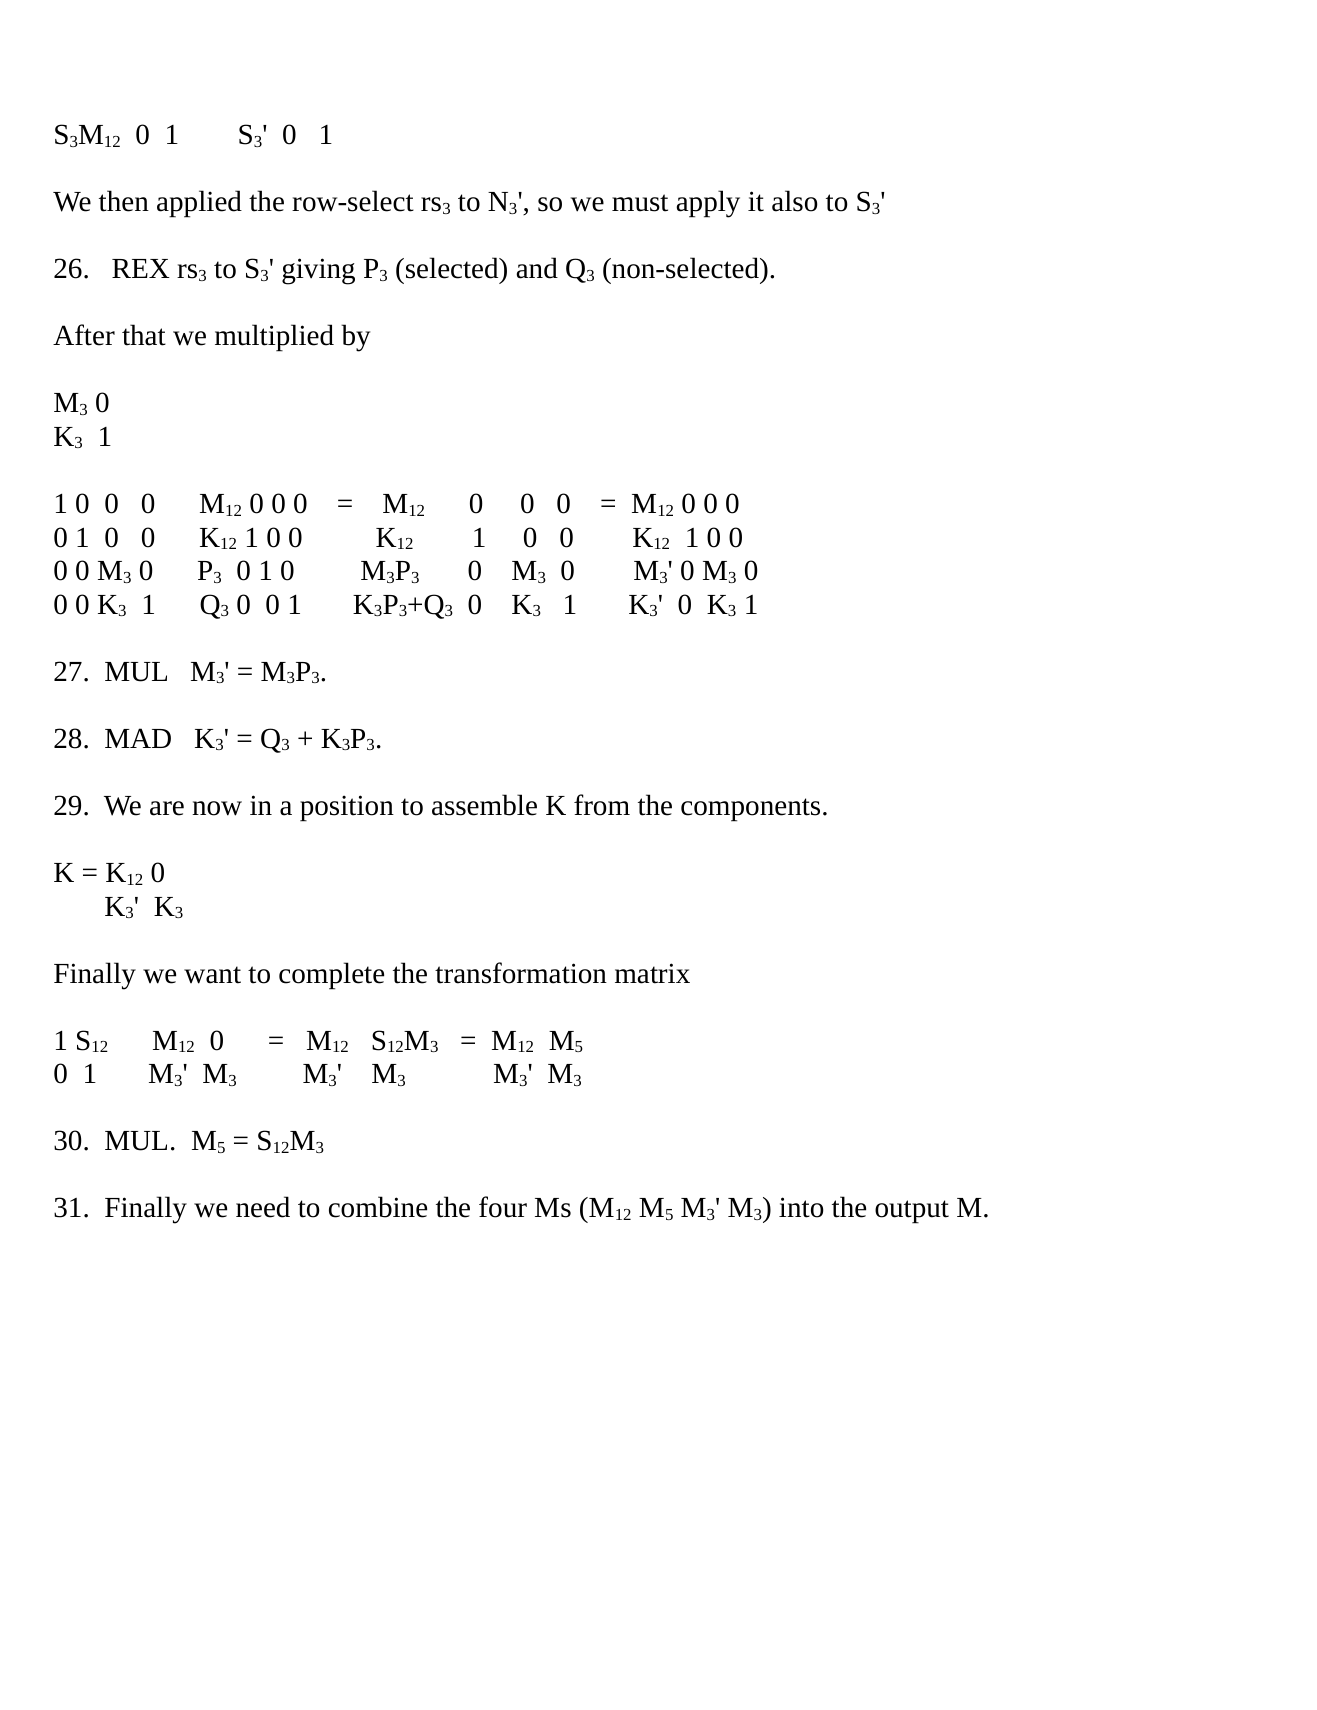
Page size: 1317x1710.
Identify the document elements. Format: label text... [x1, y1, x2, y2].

text Finally we want to complete the transformation matrix [53, 956, 1174, 989]
text After that we multiplied by [53, 318, 1174, 352]
text 1 0 0 0 M12 0 0 0 = M12 0 0 0 = M12 0 0 0 [53, 486, 1174, 520]
text 28. MAD K3' = Q3 + K3P3. [53, 721, 1174, 754]
text 26. REX rs3 to S3' giving P3 (selected) and Q3 (non-selected). [53, 251, 1174, 285]
text 0 1 0 0 K12 1 0 0 K12 1 0 0 K12 1 0 0 [53, 520, 1174, 553]
text We then applied the row-select rs3 to N3', so we must apply it also to S3' [53, 184, 1174, 218]
text 0 0 M3 0 P3 0 1 0 M3P3 0 M3 0 M3' 0 M3 0 [53, 553, 1174, 587]
text 1 S12 M12 0 = M12 S12M3 = M12 M5 [53, 1023, 1174, 1056]
text 27. MUL M3' = M3P3. [53, 654, 1174, 687]
text 0 1 M3' M3 M3' M3 M3' M3 [53, 1056, 1174, 1090]
text M3 0 [53, 386, 1174, 419]
text S3M12 0 1 S3' 0 1 [53, 117, 1174, 151]
text 31. Finally we need to combine the four Ms (M12 M5 M3' M3) into the output M. [53, 1191, 1174, 1224]
text 30. MUL. M5 = S12M3 [53, 1123, 1174, 1157]
text K3' K3 [53, 889, 1174, 922]
text 0 0 K3 1 Q3 0 0 1 K3P3+Q3 0 K3 1 K3' 0 K3 1 [53, 587, 1174, 620]
text K3 1 [53, 419, 1174, 453]
text K = K12 0 [53, 855, 1174, 889]
text 29. We are now in a position to assemble K from the components. [53, 788, 1174, 822]
